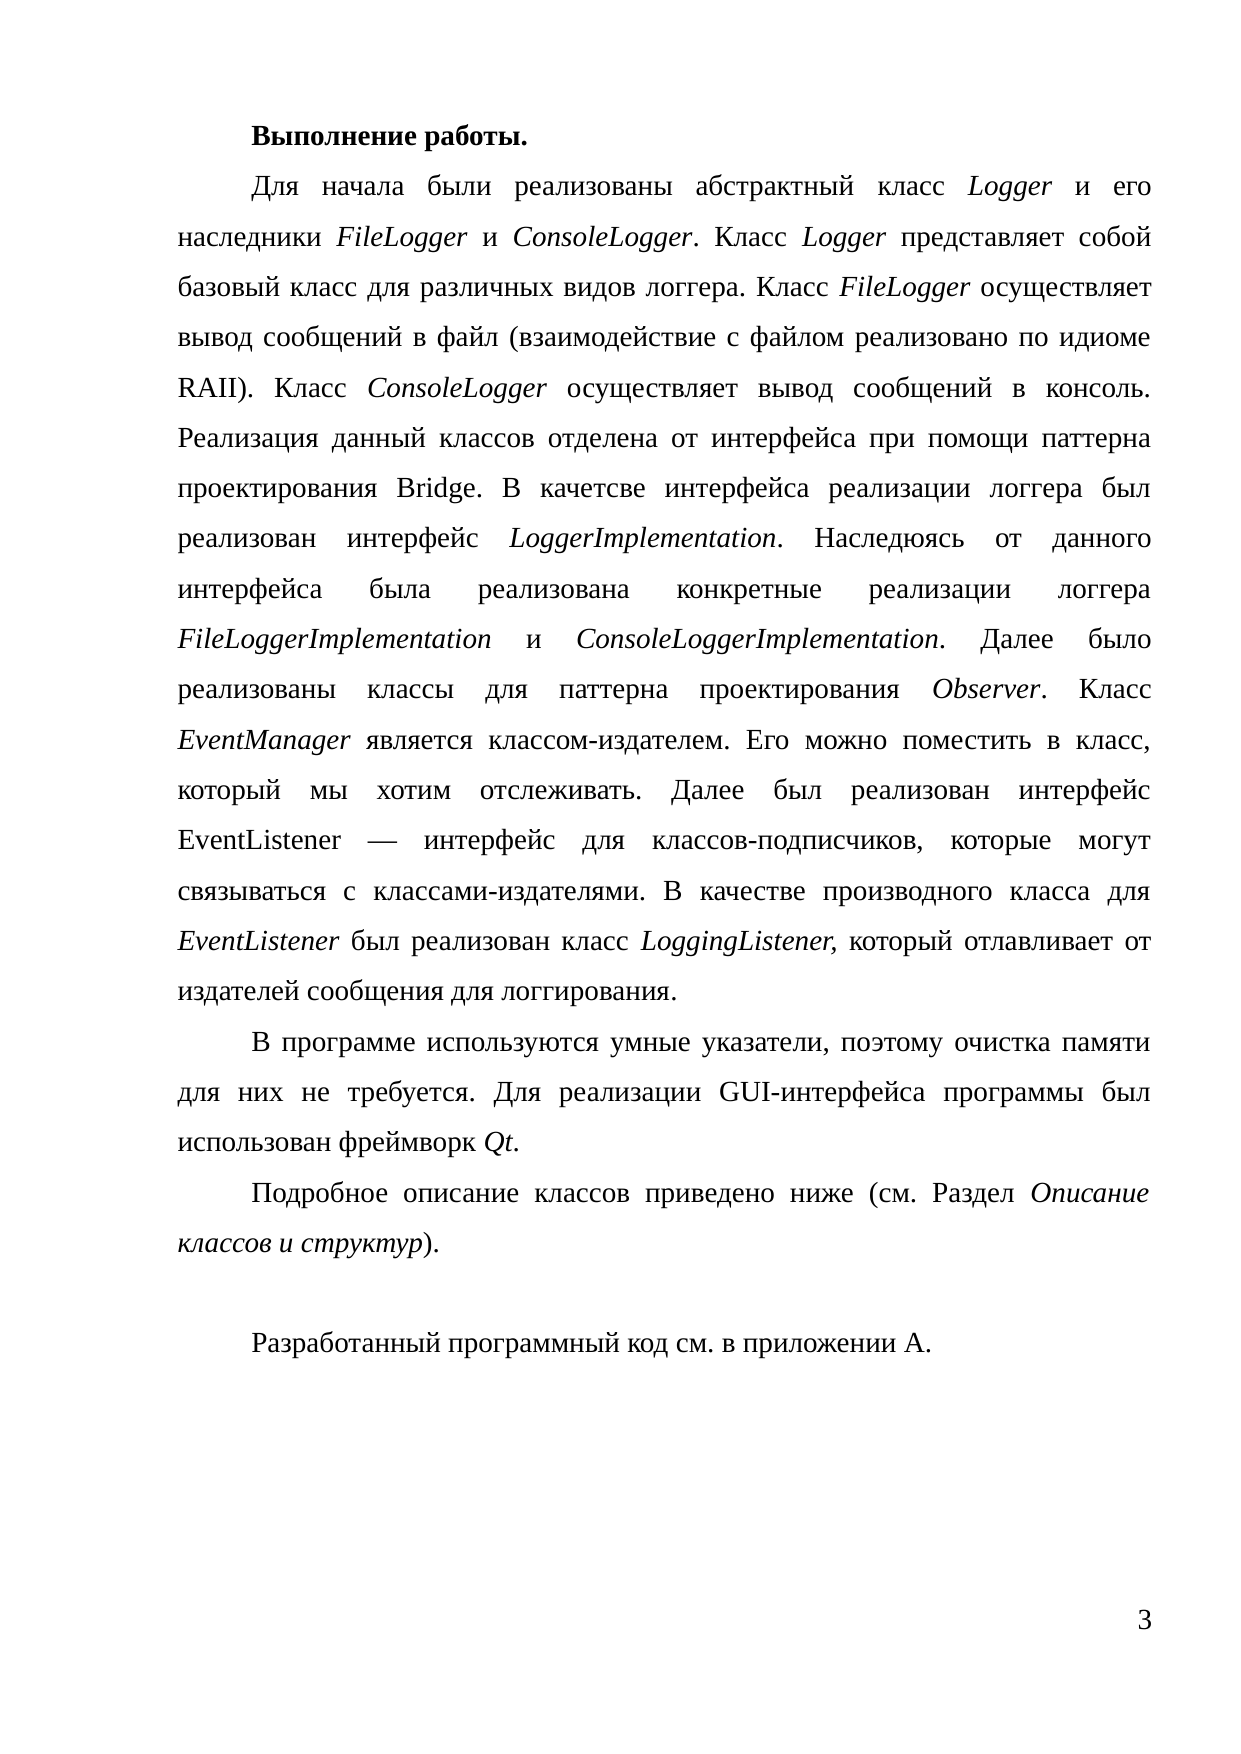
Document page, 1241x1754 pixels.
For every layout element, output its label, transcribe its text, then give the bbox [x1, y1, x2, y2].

subtitle Выполнение работы. [177, 118, 1152, 152]
text Разработанный программный код см. в приложении А. [177, 1326, 1152, 1359]
text Для начала были реализованы абстрактный класс Logger и его наследники FileLogger и ConsoleLogger. Класс Logger представляет собой базовый класс для различных видов логгера. Класс FileLogger осуществляет вывод сообщений в файл (взаимодействие с файлом реализовано по идиоме RAII). Класс ConsoleLogger осуществляет вывод сообщений в консоль. Реализация данный классов отделена от интерфейса при помощи паттерна проектирования Bridge. В качетсве интерфейса реализации логгера был реализован интерфейс LoggerImplementation. Наследюясь от данного интерфейса была реализована конкретные реализации логгера FileLoggerImplementation и ConsoleLoggerImplementation. Далее было реализованы классы для паттерна проектирования Observer. Класс EventManager является классом-издателем. Его можно поместить в класс, который мы хотим отслеживать. Далее был реализован интерфейс EventListener — интерфейс для классов-подписчиков, которые могут связываться с классами-издателями. В качестве производного класса для EventListener был реализован класс LoggingListener, который отлавливает от издателей сообщения для логгирования. [177, 168, 1152, 1007]
text Подробное описание классов приведено ниже (см. Раздел Описание классов и структур). [177, 1175, 1152, 1258]
text В программе используются умные указатели, поэтому очистка памяти для них не требуется. Для реализации GUI-интерфейса программы был использован фреймворк Qt. [177, 1024, 1152, 1158]
